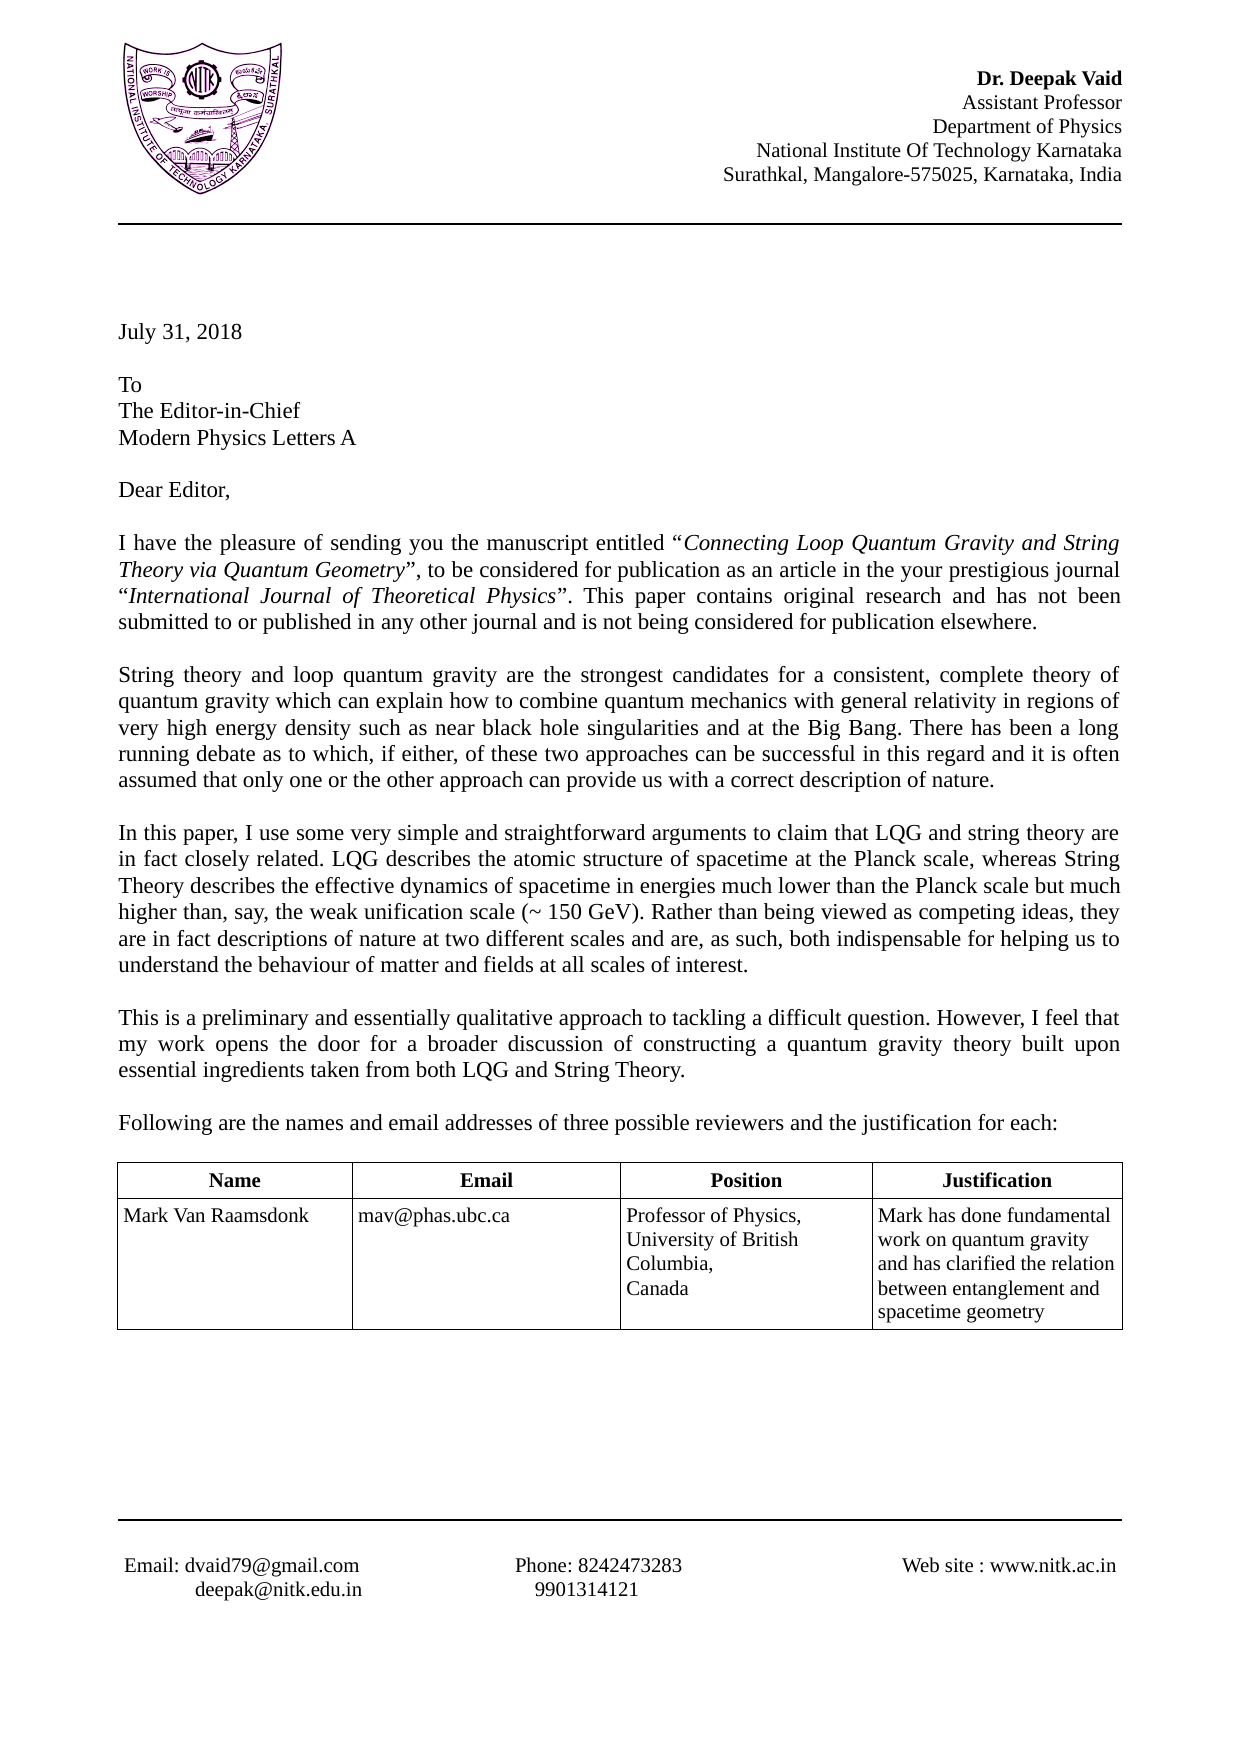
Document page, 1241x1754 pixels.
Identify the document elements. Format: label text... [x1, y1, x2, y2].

table_cell Mark has done fundamental work on quantum gravity and has clarified the relation between entanglement and spacetime geometry [873, 1199, 1122, 1329]
text Following are the names and email addresses of three possible reviewers and the justification for each: [118, 1109, 1122, 1135]
table_header Justification [873, 1163, 1122, 1197]
picture [121, 37, 284, 200]
text Dear Editor, [118, 477, 1122, 503]
text I have the pleasure of sending you the manuscript entitled “Connecting Loop Quantum Gravity and String Theory via Quantum Geometry”, to be considered for publication as an article in the your prestigious journal “International Journal of Theoretical Physics”. This paper contains original research and has not been submitted to or published in any other journal and is not being considered for publication elsewhere. [118, 529, 1122, 635]
text Modern Physics Letters A [118, 424, 1122, 450]
table_header Name [118, 1163, 352, 1197]
text July 31, 2018 [118, 318, 1122, 345]
text This is a preliminary and essentially qualitative approach to tackling a difficult question. However, I feel that my work opens the door for a broader discussion of constructing a quantum gravity theory built upon essential ingredients taken from both LQG and String Theory. [118, 1004, 1122, 1083]
table_header Position [621, 1163, 872, 1197]
table_cell mav@phas.ubc.ca [353, 1199, 620, 1329]
table_cell Mark Van Raamsdonk [118, 1199, 352, 1329]
text To [118, 371, 1122, 397]
text In this paper, I use some very simple and straightforward arguments to claim that LQG and string theory are in fact closely related. LQG describes the atomic structure of spacetime at the Planck scale, whereas String Theory describes the effective dynamics of spacetime in energies much lower than the Planck scale but much higher than, say, the weak unification scale (~ 150 GeV). Rather than being viewed as competing ideas, they are in fact descriptions of nature at two different scales and are, as such, both indispensable for helping us to understand the behaviour of matter and fields at all scales of interest. [118, 819, 1122, 977]
table_cell Professor of Physics, University of British Columbia, Canada [621, 1199, 872, 1329]
text String theory and loop quantum gravity are the strongest candidates for a consistent, complete theory of quantum gravity which can explain how to combine quantum mechanics with general relativity in regions of very high energy density such as near black hole singularities and at the Big Bang. There has been a long running debate as to which, if either, of these two approaches can be successful in this regard and it is often assumed that only one or the other approach can provide us with a correct description of nature. [118, 661, 1122, 793]
table_header Email [353, 1163, 620, 1197]
text The Editor-in-Chief [118, 397, 1122, 424]
